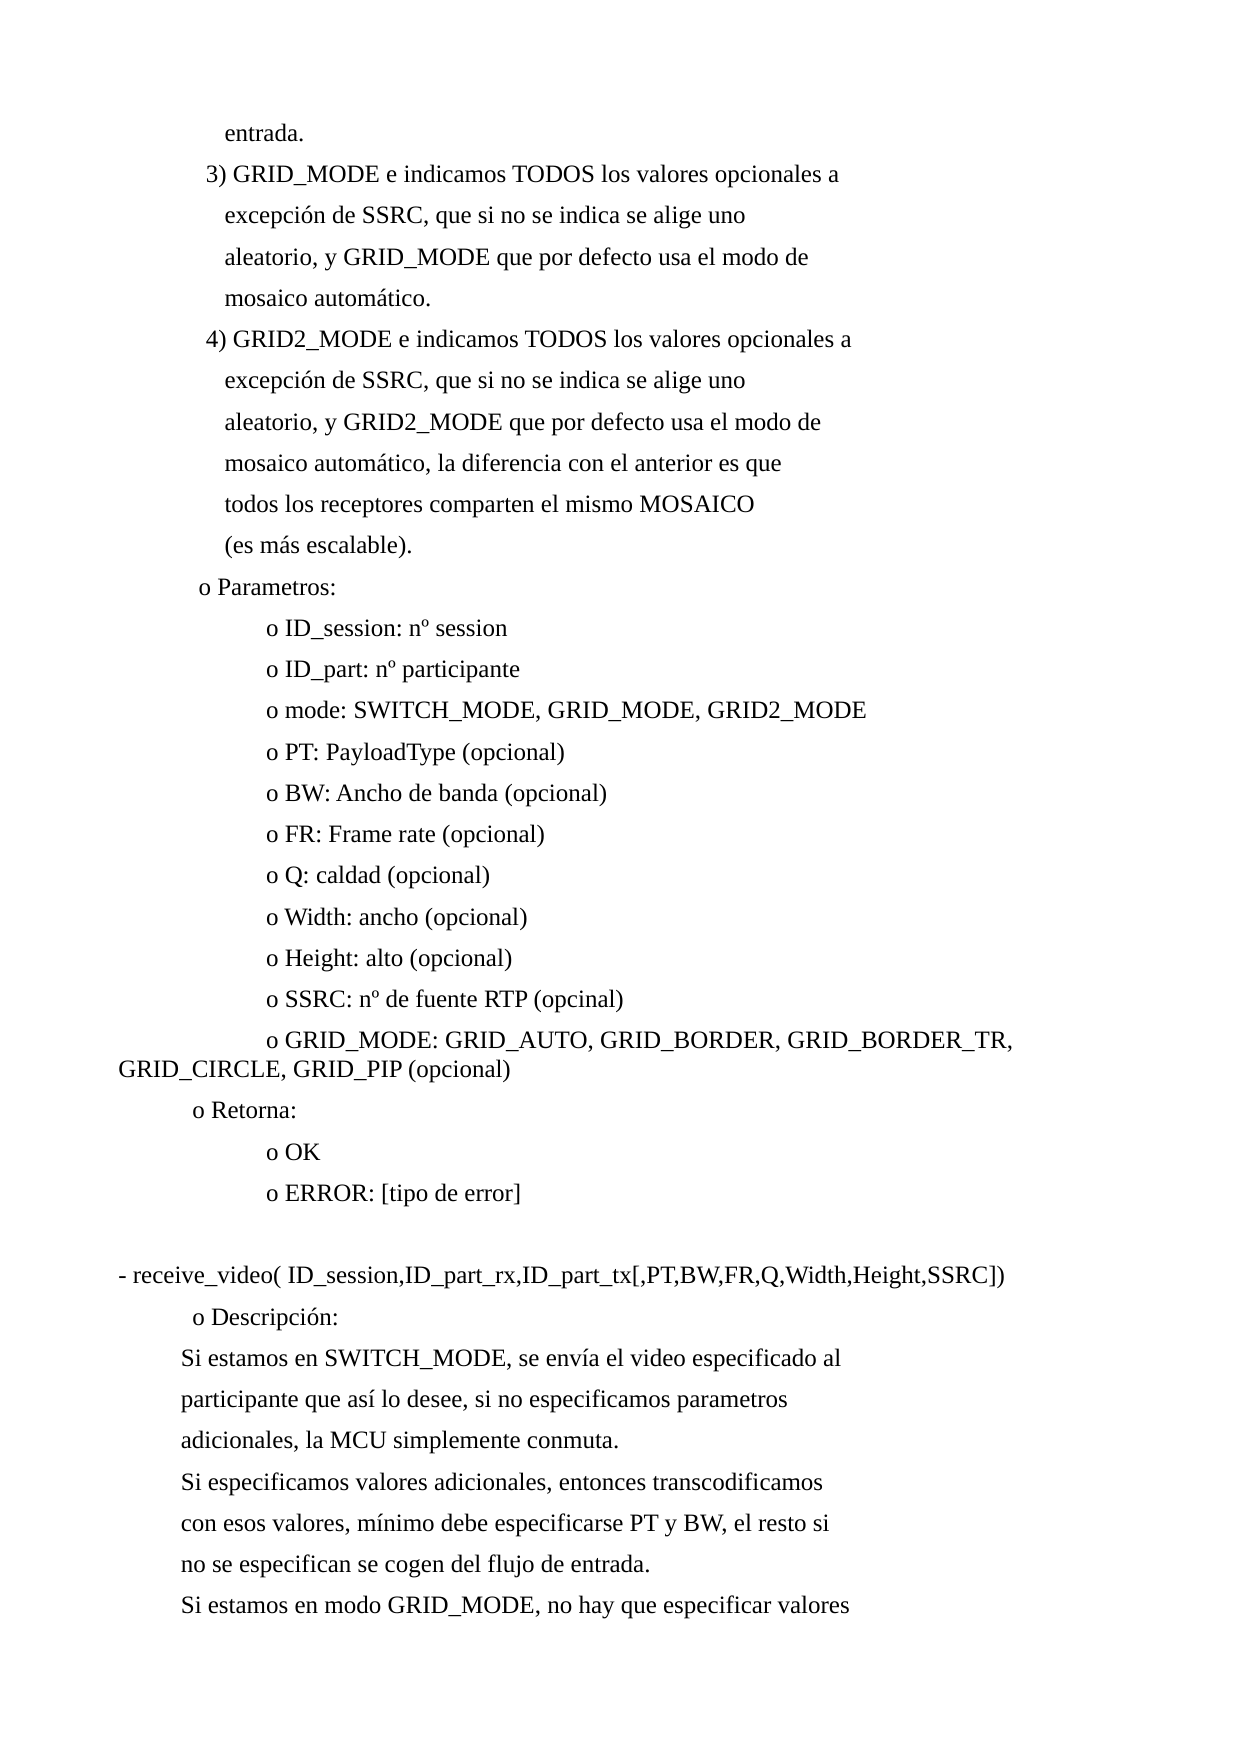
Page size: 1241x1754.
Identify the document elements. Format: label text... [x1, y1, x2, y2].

text o FR: Frame rate (opcional) [118, 819, 1122, 848]
text adicionales, la MCU simplemente conmuta. [118, 1426, 1122, 1454]
text o ID_part: nº participante [118, 654, 1122, 683]
text o GRID_MODE: GRID_AUTO, GRID_BORDER, GRID_BORDER_TR, GRID_CIRCLE, GRID_PIP (opcional) [118, 1026, 1122, 1083]
text Si estamos en SWITCH_MODE, se envía el video especificado al [118, 1343, 1122, 1372]
text con esos valores, mínimo debe especificarse PT y BW, el resto si [118, 1508, 1122, 1537]
text no se especifican se cogen del flujo de entrada. [118, 1549, 1122, 1578]
text Si estamos en modo GRID_MODE, no hay que especificar valores [118, 1591, 1122, 1619]
text o ERROR: [tipo de error] [118, 1178, 1122, 1207]
text participante que así lo desee, si no especificamos parametros [118, 1384, 1122, 1413]
text mosaico automático. [118, 283, 1122, 312]
text excepción de SSRC, que si no se indica se alige uno [118, 201, 1122, 229]
text - receive_video( ID_session,ID_part_rx,ID_part_tx[,PT,BW,FR,Q,Width,Height,SSRC]) [118, 1261, 1122, 1289]
text o Retorna: [118, 1096, 1122, 1124]
text o Q: caldad (opcional) [118, 861, 1122, 889]
text o mode: SWITCH_MODE, GRID_MODE, GRID2_MODE [118, 696, 1122, 724]
text entrada. [118, 118, 1122, 147]
text mosaico automático, la diferencia con el anterior es que [118, 448, 1122, 477]
text aleatorio, y GRID2_MODE que por defecto usa el modo de [118, 407, 1122, 436]
text o PT: PayloadType (opcional) [118, 737, 1122, 766]
text o SSRC: nº de fuente RTP (opcinal) [118, 984, 1122, 1013]
text 4) GRID2_MODE e indicamos TODOS los valores opcionales a [118, 324, 1122, 353]
text o OK [118, 1137, 1122, 1166]
text excepción de SSRC, que si no se indica se alige uno [118, 366, 1122, 394]
text o BW: Ancho de banda (opcional) [118, 778, 1122, 807]
text Si especificamos valores adicionales, entonces transcodificamos [118, 1467, 1122, 1496]
text todos los receptores comparten el mismo MOSAICO [118, 489, 1122, 518]
text o Height: alto (opcional) [118, 943, 1122, 972]
text o Parametros: [118, 572, 1122, 601]
text (es más escalable). [118, 531, 1122, 559]
text o Descripción: [118, 1302, 1122, 1331]
text aleatorio, y GRID_MODE que por defecto usa el modo de [118, 242, 1122, 271]
text 3) GRID_MODE e indicamos TODOS los valores opcionales a [118, 159, 1122, 188]
text o Width: ancho (opcional) [118, 902, 1122, 931]
text o ID_session: nº session [118, 613, 1122, 642]
